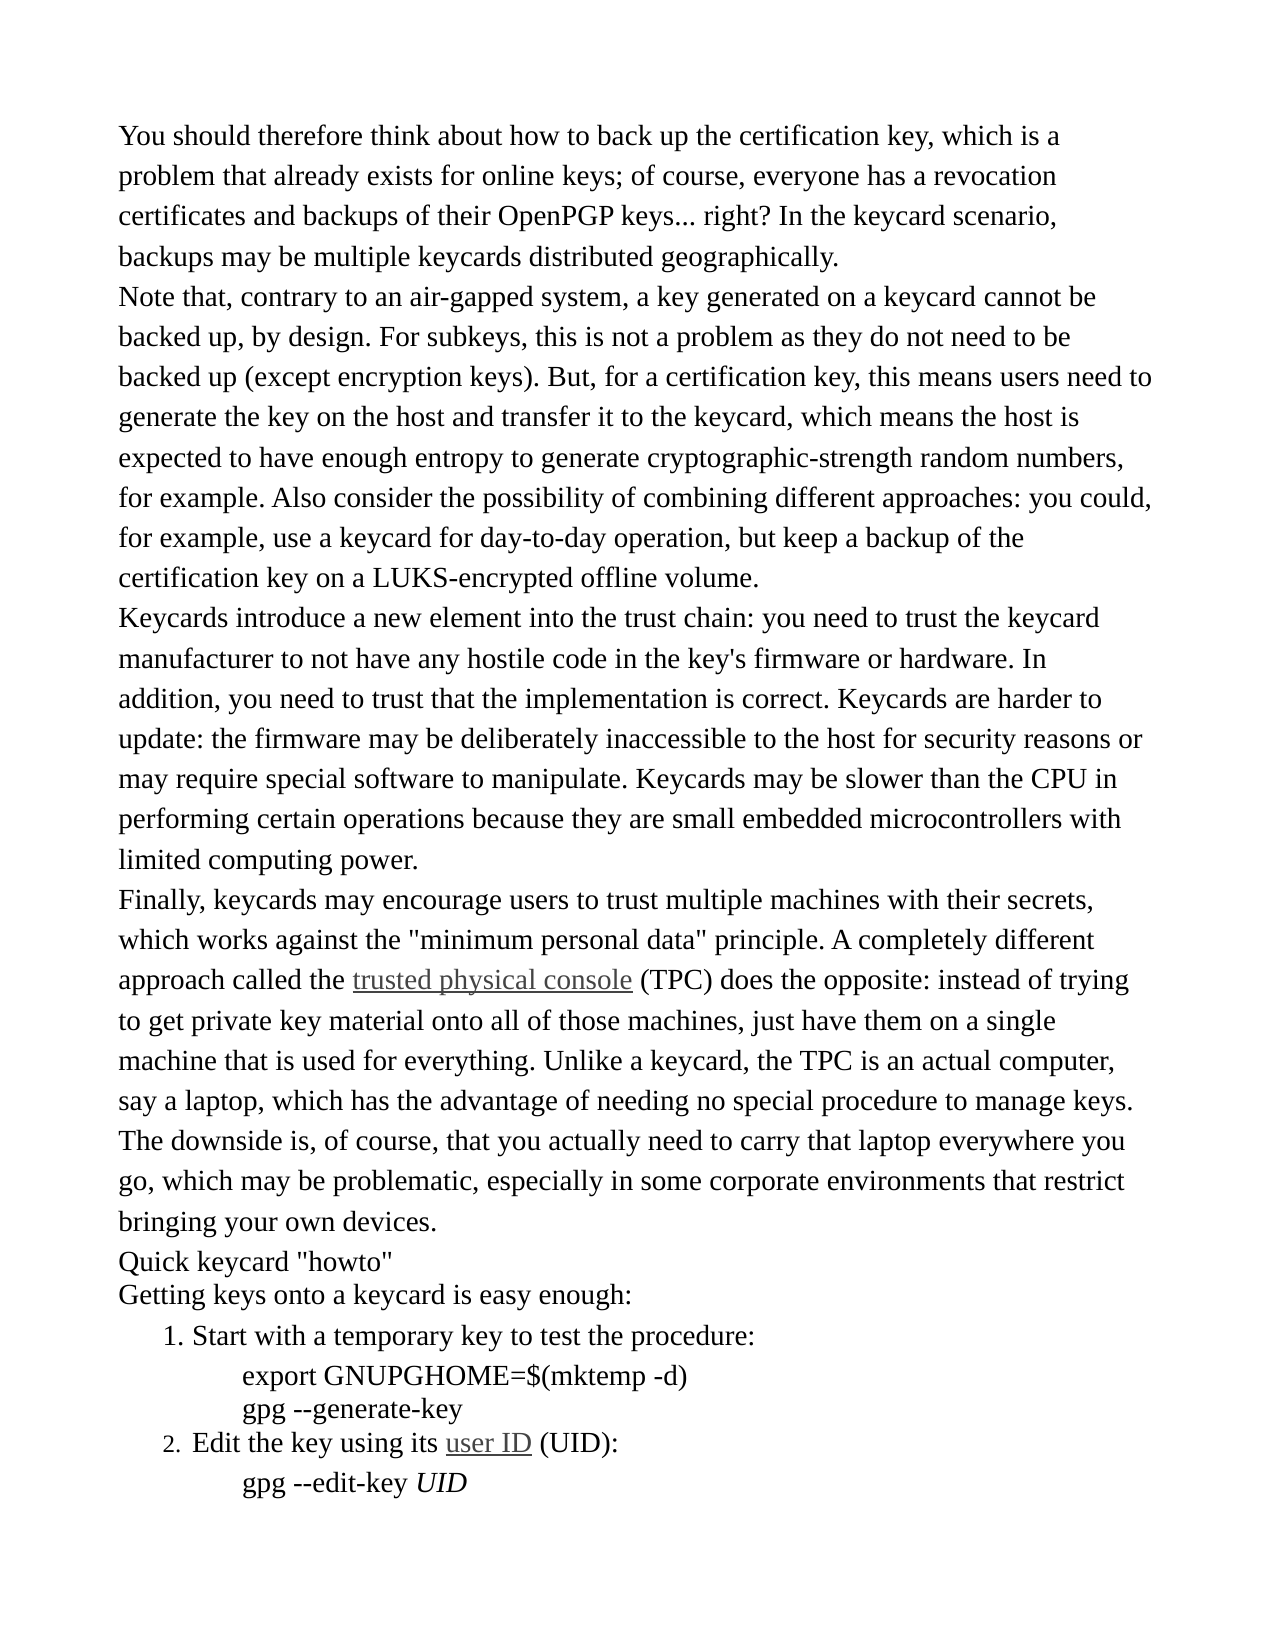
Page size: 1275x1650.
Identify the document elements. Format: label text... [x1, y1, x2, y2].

list Start with a temporary key to test the procedure: [162, 1318, 1157, 1351]
subtitle Quick keycard "howto" [118, 1244, 1157, 1277]
text Finally, keycards may encourage users to trust multiple machines with their secrets, which works against the "minimum personal data" principle. A completely different approach called the trusted physical console (TPC) does the opposite: instead of trying to get private key material onto all of those machines, just have them on a single machine that is used for everything. Unlike a keycard, the TPC is an actual computer, say a laptop, which has the advantage of needing no special procedure to manage keys. The downside is, of course, that you actually need to carry that laptop everywhere you go, which may be problematic, especially in some corporate environments that restrict bringing your own devices. [118, 882, 1157, 1237]
list export GNUPGHOME=$(mktemp -d) [162, 1358, 1157, 1391]
text You should therefore think about how to back up the certification key, which is a problem that already exists for online keys; of course, everyone has a revocation certificates and backups of their OpenPGP keys... right? In the keycard scenario, backups may be multiple keycards distributed geographically. [118, 118, 1157, 272]
text Getting keys onto a keycard is easy enough: [118, 1277, 1157, 1311]
text Keycards introduce a new element into the trust chain: you need to trust the keycard manufacturer to not have any hostile code in the key's firmware or hardware. In addition, you need to trust that the implementation is correct. Keycards are harder to update: the firmware may be deliberately inaccessible to the host for security reasons or may require special software to manipulate. Keycards may be slower than the CPU in performing certain operations because they are small embedded microcontrollers with limited computing power. [118, 601, 1157, 875]
text Note that, contrary to an air-gapped system, a key generated on a keycard cannot be backed up, by design. For subkeys, this is not a problem as they do not need to be backed up (except encryption keys). But, for a certification key, this means users need to generate the key on the host and transfer it to the keycard, which means the host is expected to have enough entropy to generate cryptographic-strength random numbers, for example. Also consider the possibility of combining different approaches: you could, for example, use a keycard for day-to-day operation, but keep a backup of the certification key on a LUKS-encrypted offline volume. [118, 279, 1157, 594]
list gpg --generate-key [162, 1391, 1157, 1425]
list gpg --edit-key UID [162, 1465, 1157, 1499]
list Edit the key using its user ID (UID): [162, 1425, 1157, 1458]
